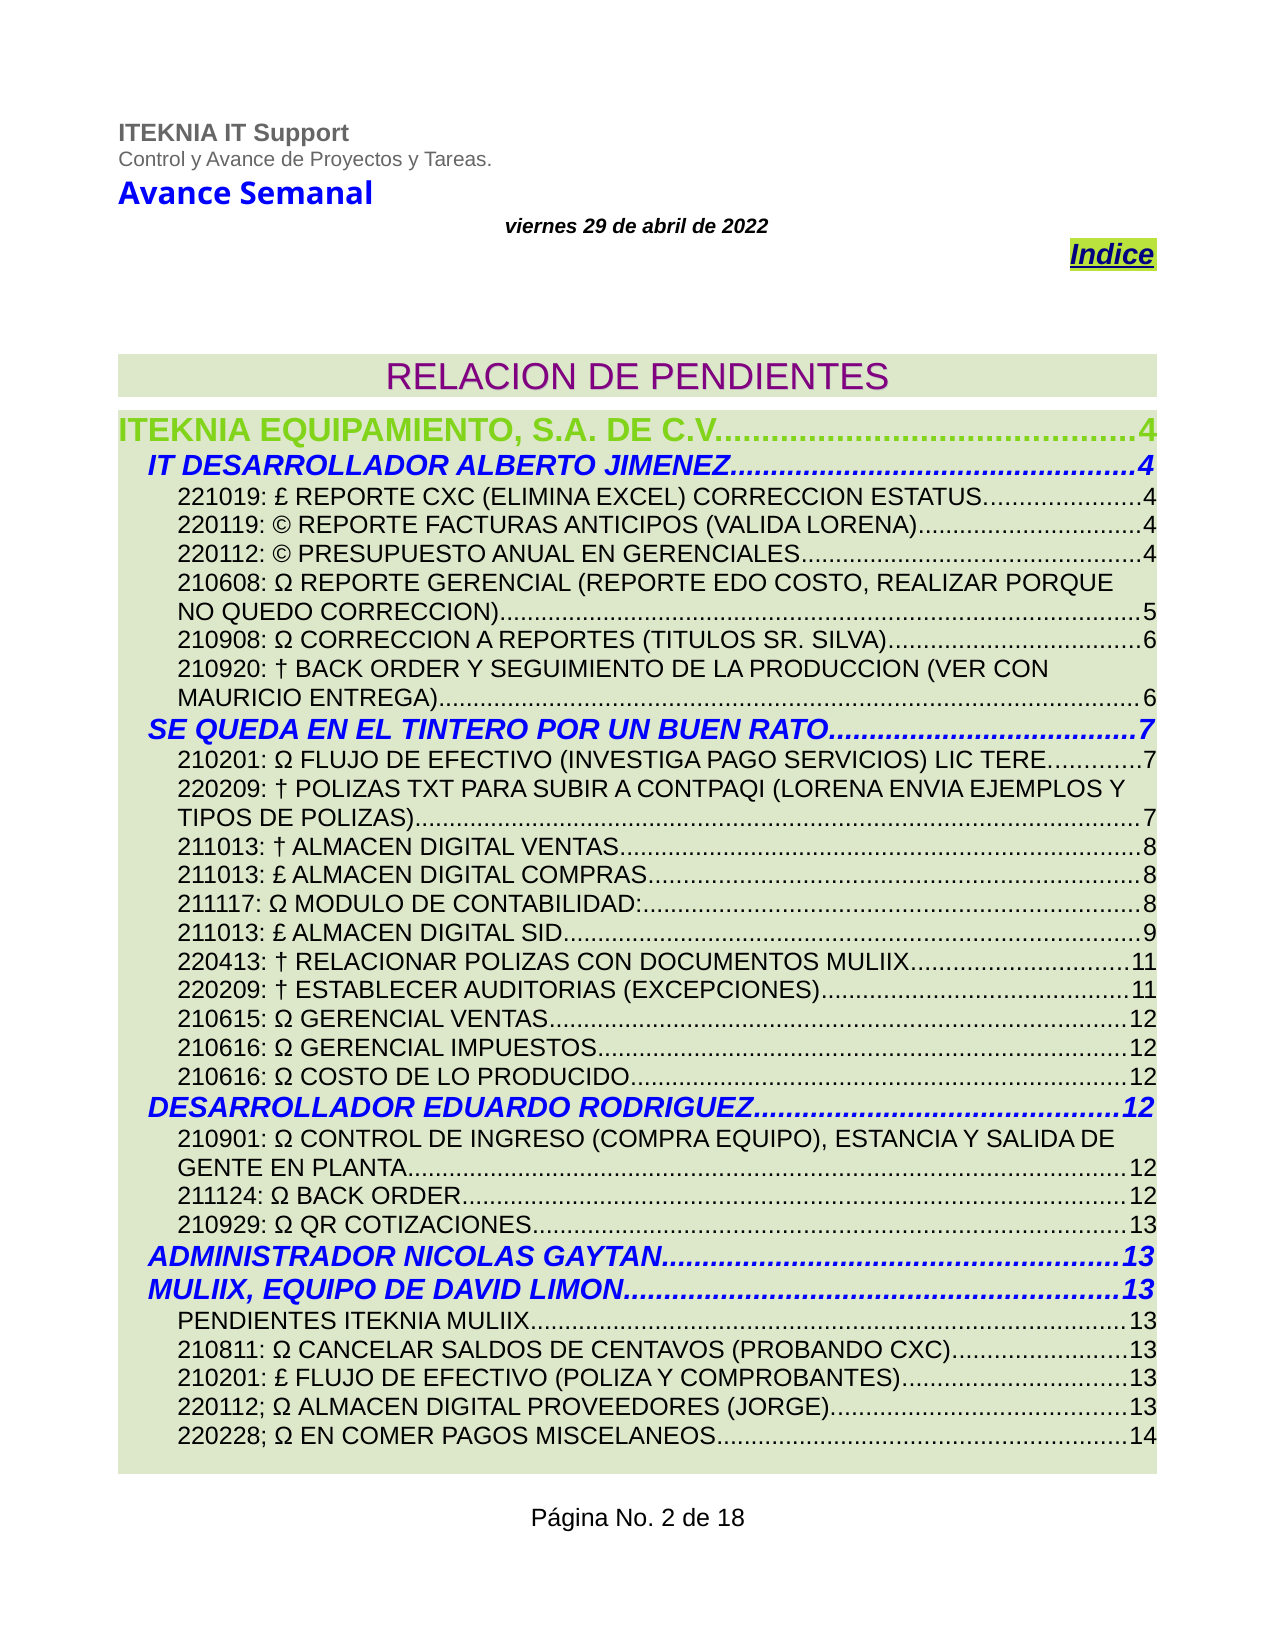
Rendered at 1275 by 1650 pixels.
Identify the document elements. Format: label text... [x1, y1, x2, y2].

text ITEKNIA EQUIPAMIENTO, S.A. DE C.V. 4 [118, 410, 1157, 448]
text 220413: † RELACIONAR POLIZAS CON DOCUMENTOS MULIIX 11 [177, 947, 1157, 975]
subtitle RELACION DE PENDIENTES [118, 354, 1157, 397]
text 211013: † ALMACEN DIGITAL VENTAS 8 [177, 832, 1157, 860]
text 211124: Ω BACK ORDER 12 [177, 1181, 1157, 1210]
text 220209: † POLIZAS TXT PARA SUBIR A CONTPAQI (LORENA ENVIA EJEMPLOS Y TIPOS DE POLIZAS) 7 [177, 774, 1157, 832]
text SE QUEDA EN EL TINTERO POR UN BUEN RATO 7 [148, 712, 1157, 745]
text 210920: † BACK ORDER Y SEGUIMIENTO DE LA PRODUCCION (VER CON MAURICIO ENTREGA) 6 [177, 654, 1157, 712]
text 210201: Ω FLUJO DE EFECTIVO (Investiga pago servicios) lic tere. 7 [177, 745, 1157, 774]
text 220112; Ω ALMACEN DIGITAL PROVEEDORES (JORGE). 13 [177, 1392, 1157, 1421]
text 210929: Ω QR COTIZACIONES 13 [177, 1210, 1157, 1239]
text 210616: Ω GERENCIAL IMPUESTOS 12 [177, 1033, 1157, 1062]
text 220228; Ω EN COMER PAGOS MISCELANEOS 14 [177, 1421, 1157, 1450]
text 210908: Ω CORRECCION A REPORTES (TITULOS SR. SILVA) 6 [177, 626, 1157, 654]
text 210616: Ω COSTO DE LO PRODUCIDO 12 [177, 1062, 1157, 1090]
text 210811: Ω CANCELAR SALDOS DE CENTAVOS (PROBANDO CXC) 13 [177, 1335, 1157, 1363]
text 210615: Ω GERENCIAL VENTAS 12 [177, 1004, 1157, 1033]
text 221019: £ REPORTE CXC (ELIMINA EXCEL) CORRECCION ESTATUS. 4 [177, 482, 1157, 511]
text 211013: £ ALMACEN DIGITAL SID 9 [177, 918, 1157, 947]
text DESARROLLADOR EDUARDO RODRIGUEZ 12 [148, 1090, 1157, 1124]
text IT DESARROLLADOR ALBERTO JIMENEZ 4 [148, 448, 1157, 482]
text 210901: Ω CONTROL DE INGRESO (compra equipo), ESTANCIA Y SALIDA DE GENTE EN PLANTA 12 [177, 1124, 1157, 1181]
text Pendientes Iteknia Muliix 13 [177, 1306, 1157, 1335]
text 220119: © REPORTE FACTURAS ANTICIPOS (valida lorena) 4 [177, 511, 1157, 539]
text 210608: Ω REPORTE GERENCIAL (REPORTE EDO COSTO, REALIZAR PORQUE NO QUEDO CORRECCION) 5 [177, 568, 1157, 626]
text 211013: £ ALMACEN DIGITAL COMPRAS 8 [177, 860, 1157, 889]
text 210201: £ FLUJO DE EFECTIVO (POLIZA Y COMPROBANTES) 13 [177, 1363, 1157, 1392]
text 211117: Ω MODULO DE CONTABILIDAD: 8 [177, 889, 1157, 918]
text ADMINISTRADOR NICOLAS GAYTAN 13 [148, 1239, 1157, 1272]
text 220112: © PRESUPUESTO ANUAL EN GERENCIALES 4 [177, 539, 1157, 568]
text 220209: † ESTABLECER AUDITORIAS (EXCEPCIONES) 11 [177, 975, 1157, 1004]
text MULIIX, EQUIPO DE DAVID LIMON 13 [148, 1272, 1157, 1306]
